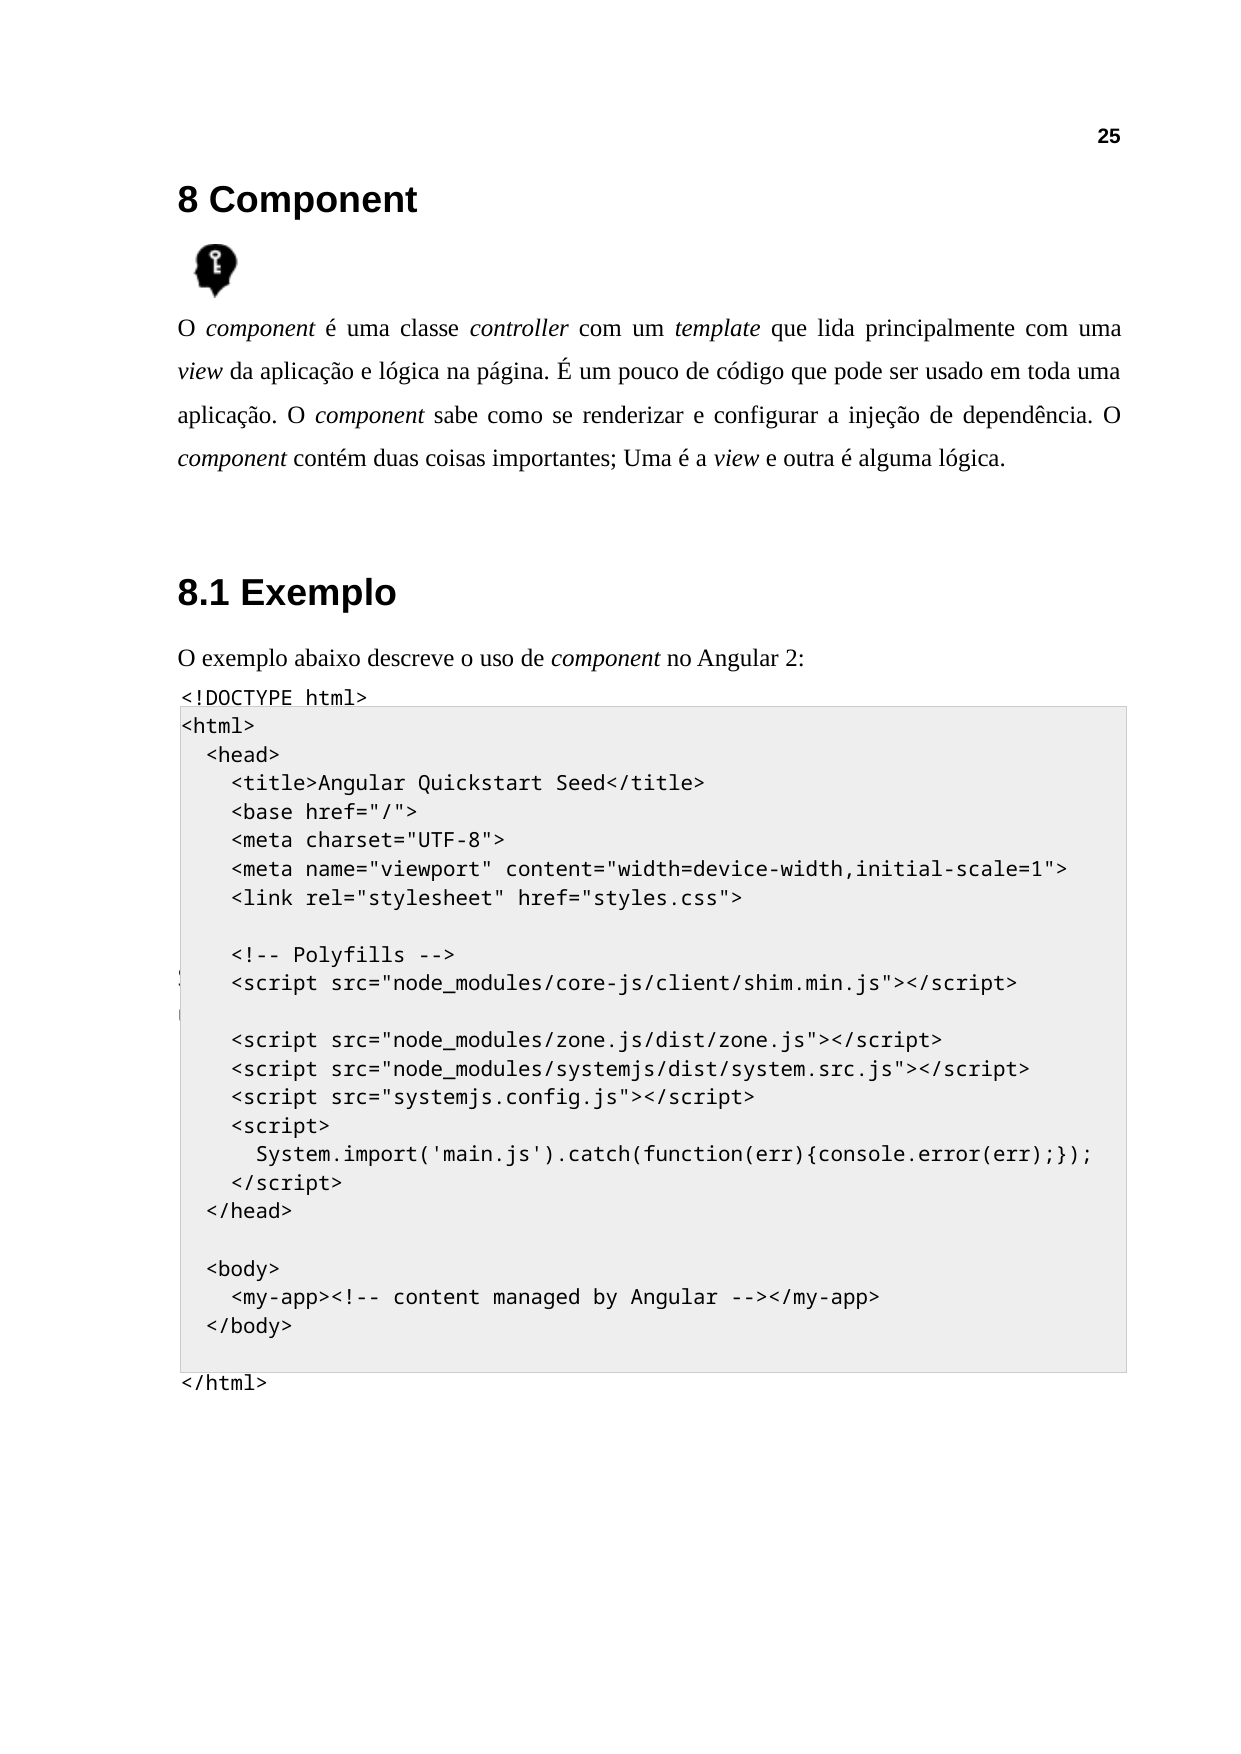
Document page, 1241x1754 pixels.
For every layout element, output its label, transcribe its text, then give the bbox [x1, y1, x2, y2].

text O component é uma classe controller com um template que lida principalmente com uma view da aplicação e lógica na página. É um pouco de código que pode ser usado em toda uma aplicação. O component sabe como se renderizar e configurar a injeção de dependência. O component contém duas coisas importantes; Uma é a view e outra é alguma lógica. [177, 242, 1122, 472]
subtitle Component [177, 177, 1122, 220]
subtitle Exemplo [177, 570, 1122, 613]
picture [189, 244, 243, 298]
text O exemplo abaixo descreve o uso de component no Angular 2: [177, 634, 1122, 672]
